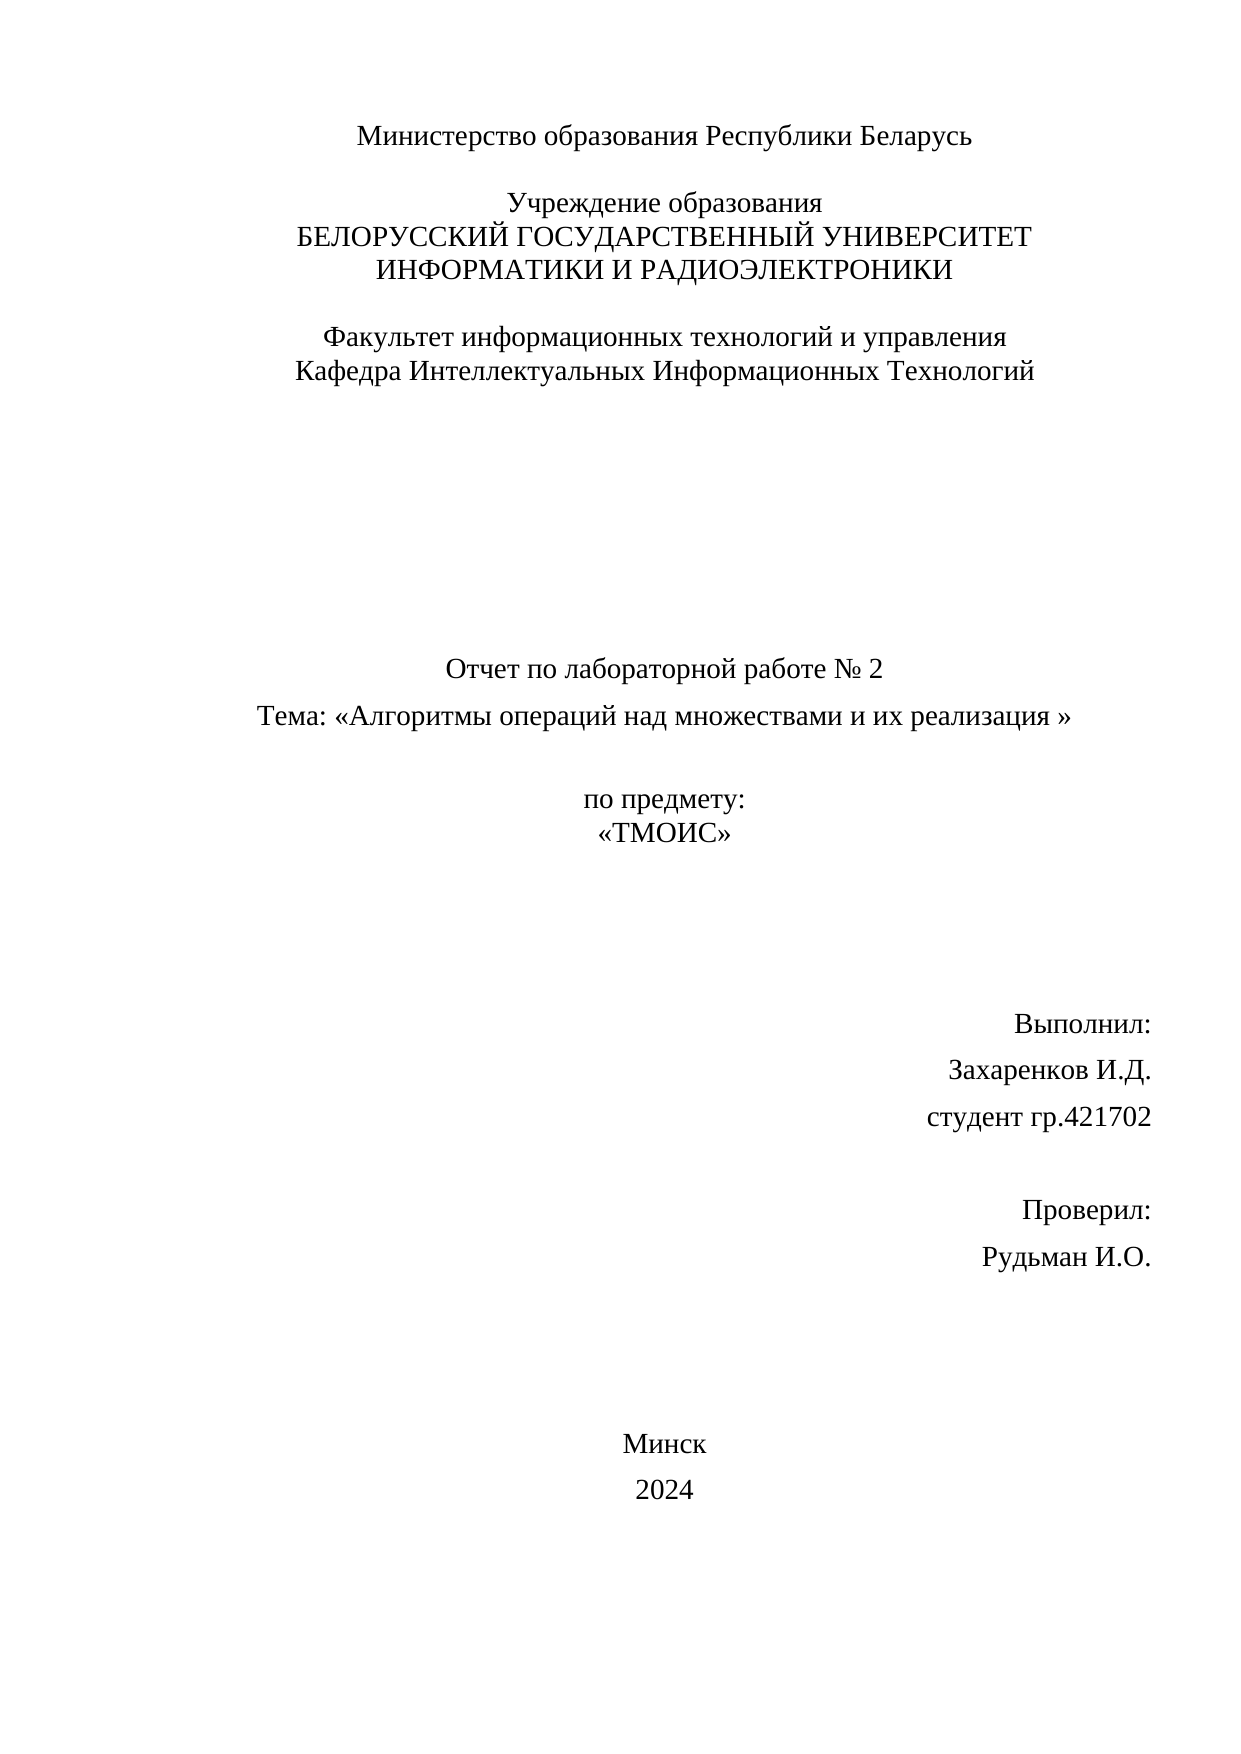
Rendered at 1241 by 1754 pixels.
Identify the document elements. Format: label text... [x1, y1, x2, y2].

text Факультет информационных технологий и управления [177, 319, 1153, 353]
text Рудьман И.О. [177, 1242, 1152, 1272]
text 2024 [177, 1476, 1152, 1506]
text студент гр.421702 [177, 1102, 1152, 1132]
text Тема: «Алгоритмы операций над множествами и их реализация » [177, 701, 1152, 731]
text «ТМОИС» [177, 815, 1152, 849]
text Учреждение образования [177, 185, 1152, 219]
text Кафедра Интеллектуальных Информационных Технологий [177, 353, 1153, 386]
text БЕЛОРУССКИЙ ГОСУДАРСТВЕННЫЙ УНИВЕРСИТЕТ [177, 219, 1152, 252]
text Минск [177, 1429, 1152, 1459]
text ­Министерство образования Республики Беларусь [177, 118, 1152, 152]
text Выполнил: [177, 1009, 1152, 1039]
text Захаренков И.Д. [177, 1056, 1152, 1086]
text Отчет по лабораторной работе № 2 [177, 655, 1152, 685]
text по предмету: [177, 782, 1152, 815]
text ИНФОРМАТИКИ И РАДИОЭЛЕКТРОНИКИ [177, 252, 1152, 286]
text Проверил: [177, 1196, 1152, 1226]
